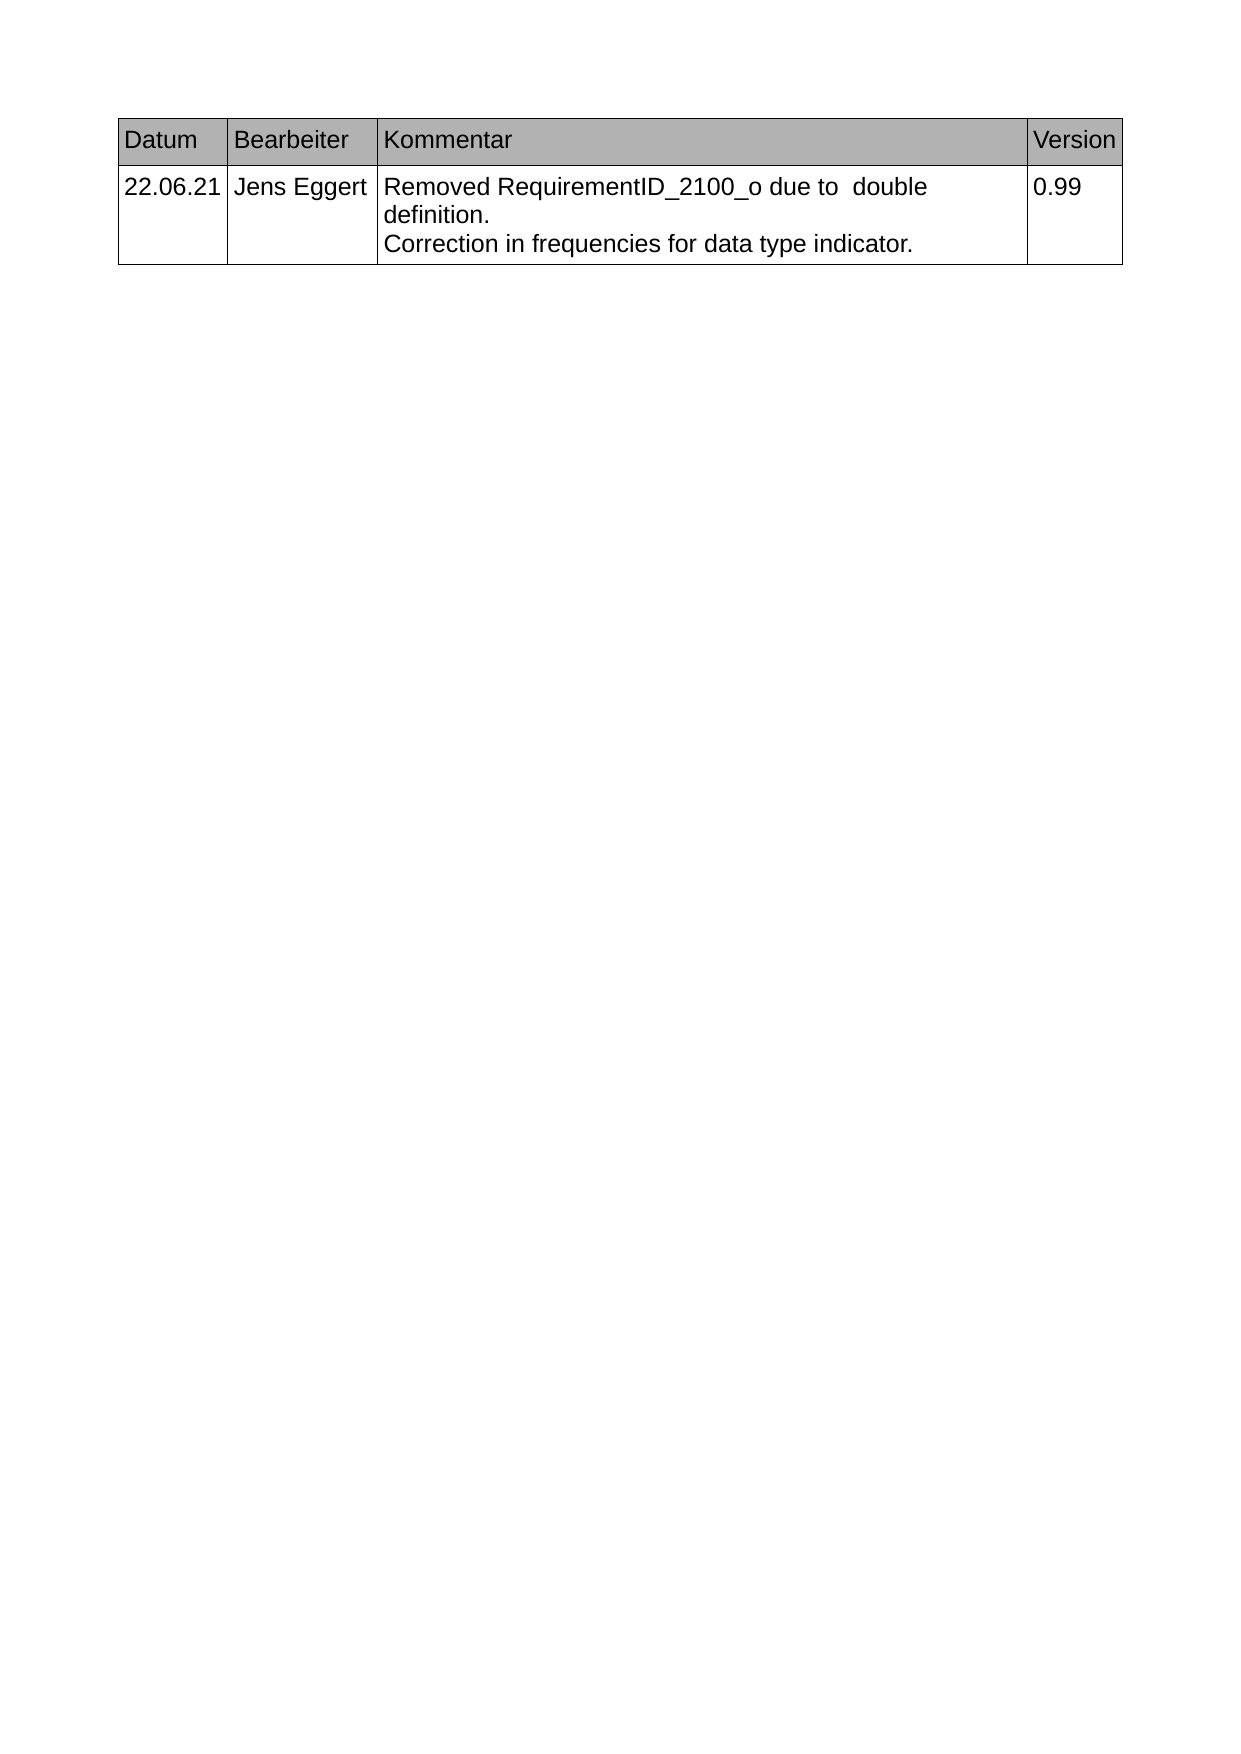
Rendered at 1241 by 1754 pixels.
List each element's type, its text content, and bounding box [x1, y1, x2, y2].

table_header Kommentar [378, 119, 1027, 165]
table_cell Removed RequirementID_2100_o due to double definition. Correction in frequencies for data type indicator. [378, 166, 1027, 263]
table_header Version [1028, 119, 1122, 165]
table_header Datum [119, 119, 227, 165]
table_cell 22.06.21 [119, 166, 227, 263]
table_cell Jens Eggert [228, 166, 377, 263]
table_cell 0.99 [1028, 166, 1122, 263]
table_header Bearbeiter [228, 119, 377, 165]
